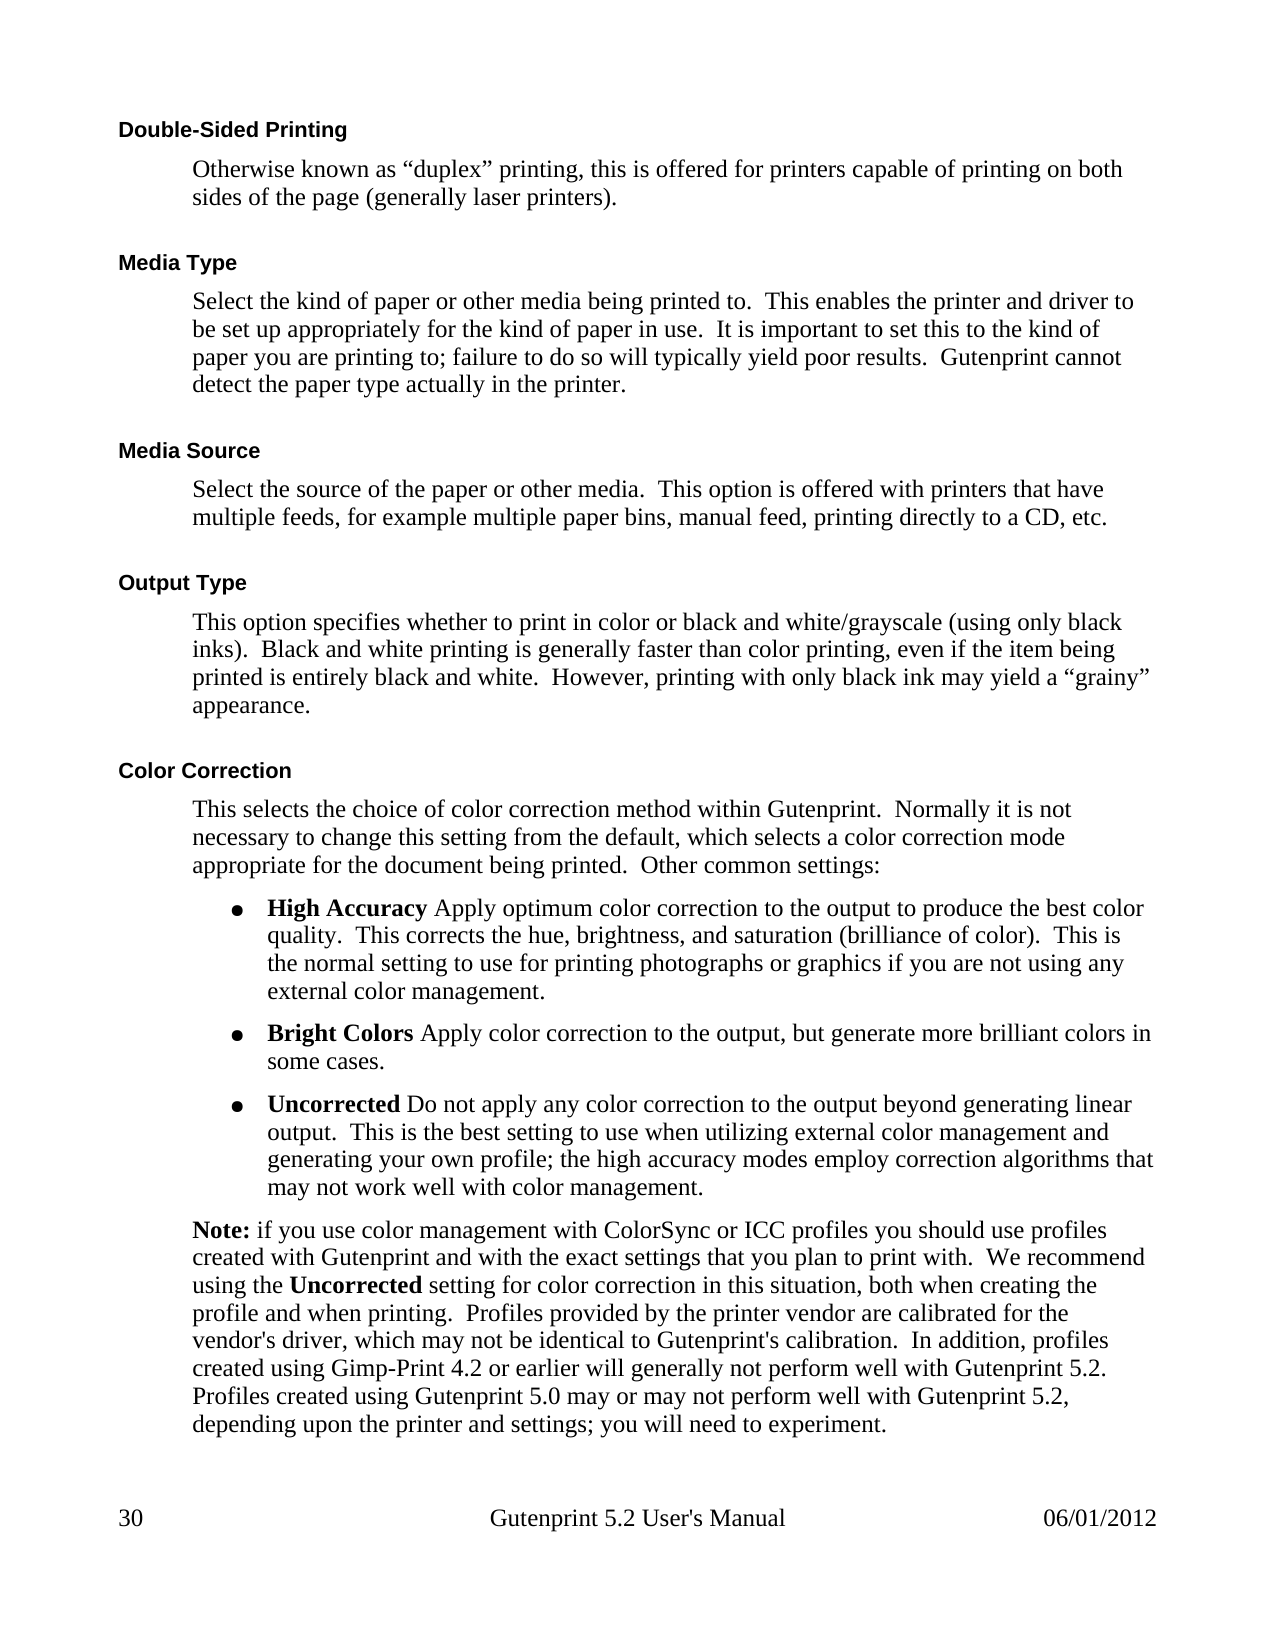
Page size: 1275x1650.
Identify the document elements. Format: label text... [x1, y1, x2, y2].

subtitle Output Type [118, 571, 1157, 595]
text This option specifies whether to print in color or black and white/grayscale (using only black inks). Black and white printing is generally faster than color printing, even if the item being printed is entirely black and white. However, printing with only black ink may yield a “grainy” appearance. [192, 608, 1157, 718]
subtitle Color Correction [118, 758, 1157, 783]
text Select the source of the paper or other media. This option is offered with printers that have multiple feeds, for example multiple paper bins, manual feed, printing directly to a CD, etc. [192, 475, 1157, 531]
subtitle Double-Sided Printing [118, 118, 1157, 143]
list High Accuracy Apply optimum color correction to the output to produce the best color quality. This corrects the hue, brightness, and saturation (brilliance of color). This is the normal setting to use for printing photographs or graphics if you are not using any external color management. [229, 894, 1157, 1004]
subtitle Media Type [118, 251, 1157, 275]
text Note: if you use color management with ColorSync or ICC profiles you should use profiles created with Gutenprint and with the exact settings that you plan to print with. We recommend using the Uncorrected setting for color correction in this situation, both when creating the profile and when printing. Profiles provided by the printer vendor are calibrated for the vendor's driver, which may not be identical to Gutenprint's calibration. In addition, profiles created using Gimp-Print 4.2 or earlier will generally not perform well with Gutenprint 5.2. Profiles created using Gutenprint 5.0 may or may not perform well with Gutenprint 5.2, depending upon the printer and settings; you will need to experiment. [192, 1216, 1157, 1437]
list Bright Colors Apply color correction to the output, but generate more brilliant colors in some cases. [229, 1019, 1157, 1075]
text Otherwise known as “duplex” printing, this is offered for printers capable of printing on both sides of the page (generally laser printers). [192, 155, 1157, 211]
text Select the kind of paper or other media being printed to. This enables the printer and driver to be set up appropriately for the kind of paper in use. It is important to set this to the kind of paper you are printing to; failure to do so will typically yield poor results. Gutenprint cannot detect the paper type actually in the printer. [192, 287, 1157, 398]
list Uncorrected Do not apply any color correction to the output beyond generating linear output. This is the best setting to use when utilizing external color management and generating your own profile; the high accuracy modes employ correction algorithms that may not work well with color management. [229, 1090, 1157, 1201]
text This selects the choice of color correction method within Gutenprint. Normally it is not necessary to change this setting from the default, which selects a color correction mode appropriate for the document being printed. Other common settings: [192, 796, 1157, 879]
subtitle Media Source [118, 438, 1157, 463]
